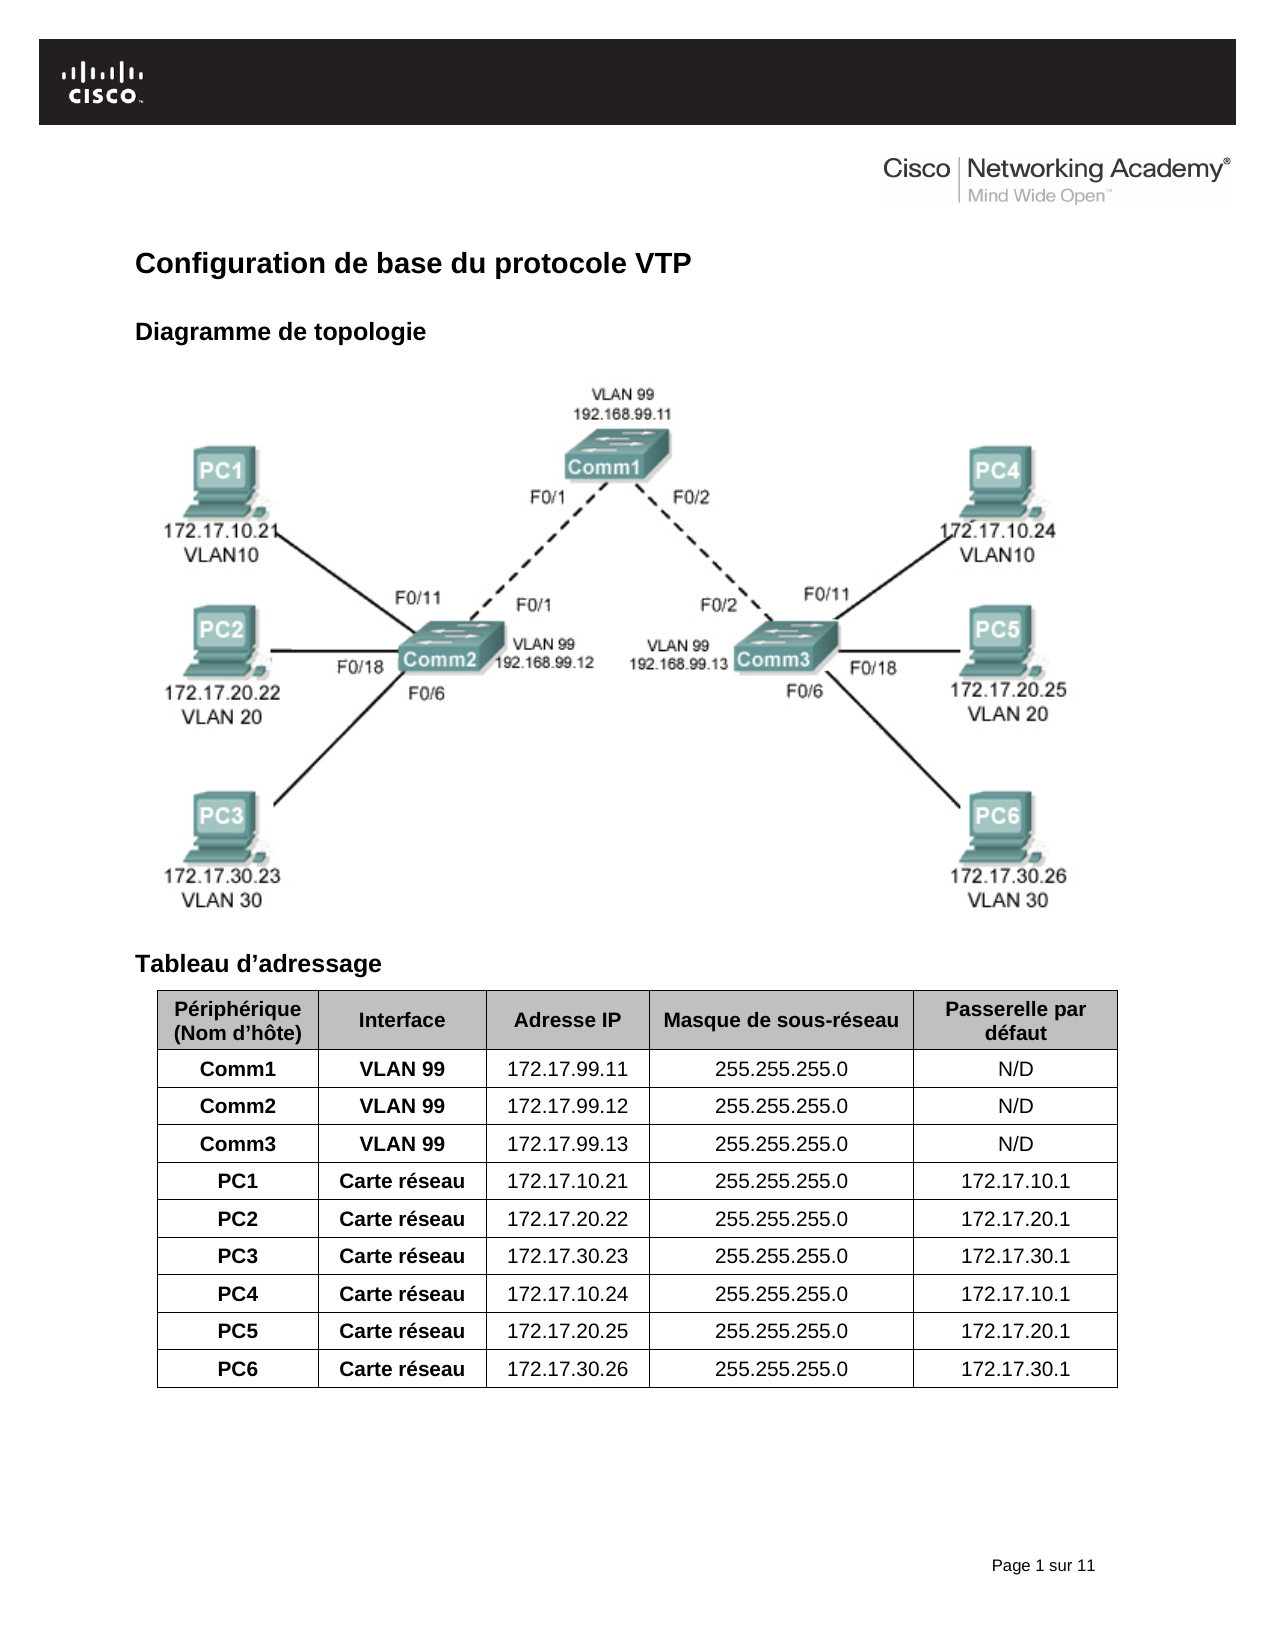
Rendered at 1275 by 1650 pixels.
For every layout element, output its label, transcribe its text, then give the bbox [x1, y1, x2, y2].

table_cell PC4 [158, 1275, 318, 1312]
table_cell Comm3 [158, 1125, 318, 1162]
subtitle Diagramme de topologie [135, 317, 1125, 346]
table_header Passerelle par défaut [914, 991, 1117, 1049]
table_cell N/D [914, 1125, 1117, 1162]
table_cell 172.17.10.24 [487, 1275, 649, 1312]
table_cell Carte réseau [319, 1350, 486, 1387]
table_cell 172.17.99.11 [487, 1050, 649, 1087]
table_cell 172.17.30.23 [487, 1238, 649, 1274]
table_cell Carte réseau [319, 1238, 486, 1274]
table_cell 255.255.255.0 [650, 1238, 913, 1274]
table_cell 172.17.20.25 [487, 1313, 649, 1349]
subtitle Tableau d’adressage [135, 949, 1125, 978]
table_cell PC6 [158, 1350, 318, 1387]
picture [884, 157, 1231, 205]
table_cell VLAN 99 [319, 1088, 486, 1124]
table_cell 172.17.99.12 [487, 1088, 649, 1124]
table_cell N/D [914, 1088, 1117, 1124]
table_cell Carte réseau [319, 1200, 486, 1237]
table_cell 255.255.255.0 [650, 1200, 913, 1237]
table_cell 255.255.255.0 [650, 1050, 913, 1087]
table_cell 172.17.99.13 [487, 1125, 649, 1162]
table_cell PC2 [158, 1200, 318, 1237]
table_cell 172.17.10.1 [914, 1275, 1117, 1312]
table_cell 172.17.20.1 [914, 1313, 1117, 1349]
table_cell Carte réseau [319, 1313, 486, 1349]
table_cell VLAN 99 [319, 1125, 486, 1162]
table_cell Comm2 [158, 1088, 318, 1124]
table_cell Comm1 [158, 1050, 318, 1087]
table_cell 255.255.255.0 [650, 1088, 913, 1124]
table_cell 172.17.30.1 [914, 1350, 1117, 1387]
table_header Interface [319, 991, 486, 1049]
table_cell PC5 [158, 1313, 318, 1349]
table_cell Carte réseau [319, 1163, 486, 1199]
table_header Adresse IP [487, 991, 649, 1049]
table_cell 255.255.255.0 [650, 1350, 913, 1387]
table_cell 255.255.255.0 [650, 1275, 913, 1312]
table_cell 172.17.10.21 [487, 1163, 649, 1199]
table_header Périphérique (Nom d’hôte) [158, 991, 318, 1049]
subtitle Configuration de base du protocole VTP [135, 246, 1125, 279]
table_cell 172.17.20.1 [914, 1200, 1117, 1237]
picture [39, 39, 1236, 125]
table_cell 172.17.10.1 [914, 1163, 1117, 1199]
table_cell VLAN 99 [319, 1050, 486, 1087]
table_cell 255.255.255.0 [650, 1313, 913, 1349]
picture [159, 380, 1101, 915]
table_cell PC1 [158, 1163, 318, 1199]
table_header Masque de sous-réseau [650, 991, 913, 1049]
table_cell PC3 [158, 1238, 318, 1274]
table_cell Carte réseau [319, 1275, 486, 1312]
table_cell 172.17.30.1 [914, 1238, 1117, 1274]
table_cell N/D [914, 1050, 1117, 1087]
table_cell 255.255.255.0 [650, 1125, 913, 1162]
table_cell 255.255.255.0 [650, 1163, 913, 1199]
table_cell 172.17.30.26 [487, 1350, 649, 1387]
table_cell 172.17.20.22 [487, 1200, 649, 1237]
